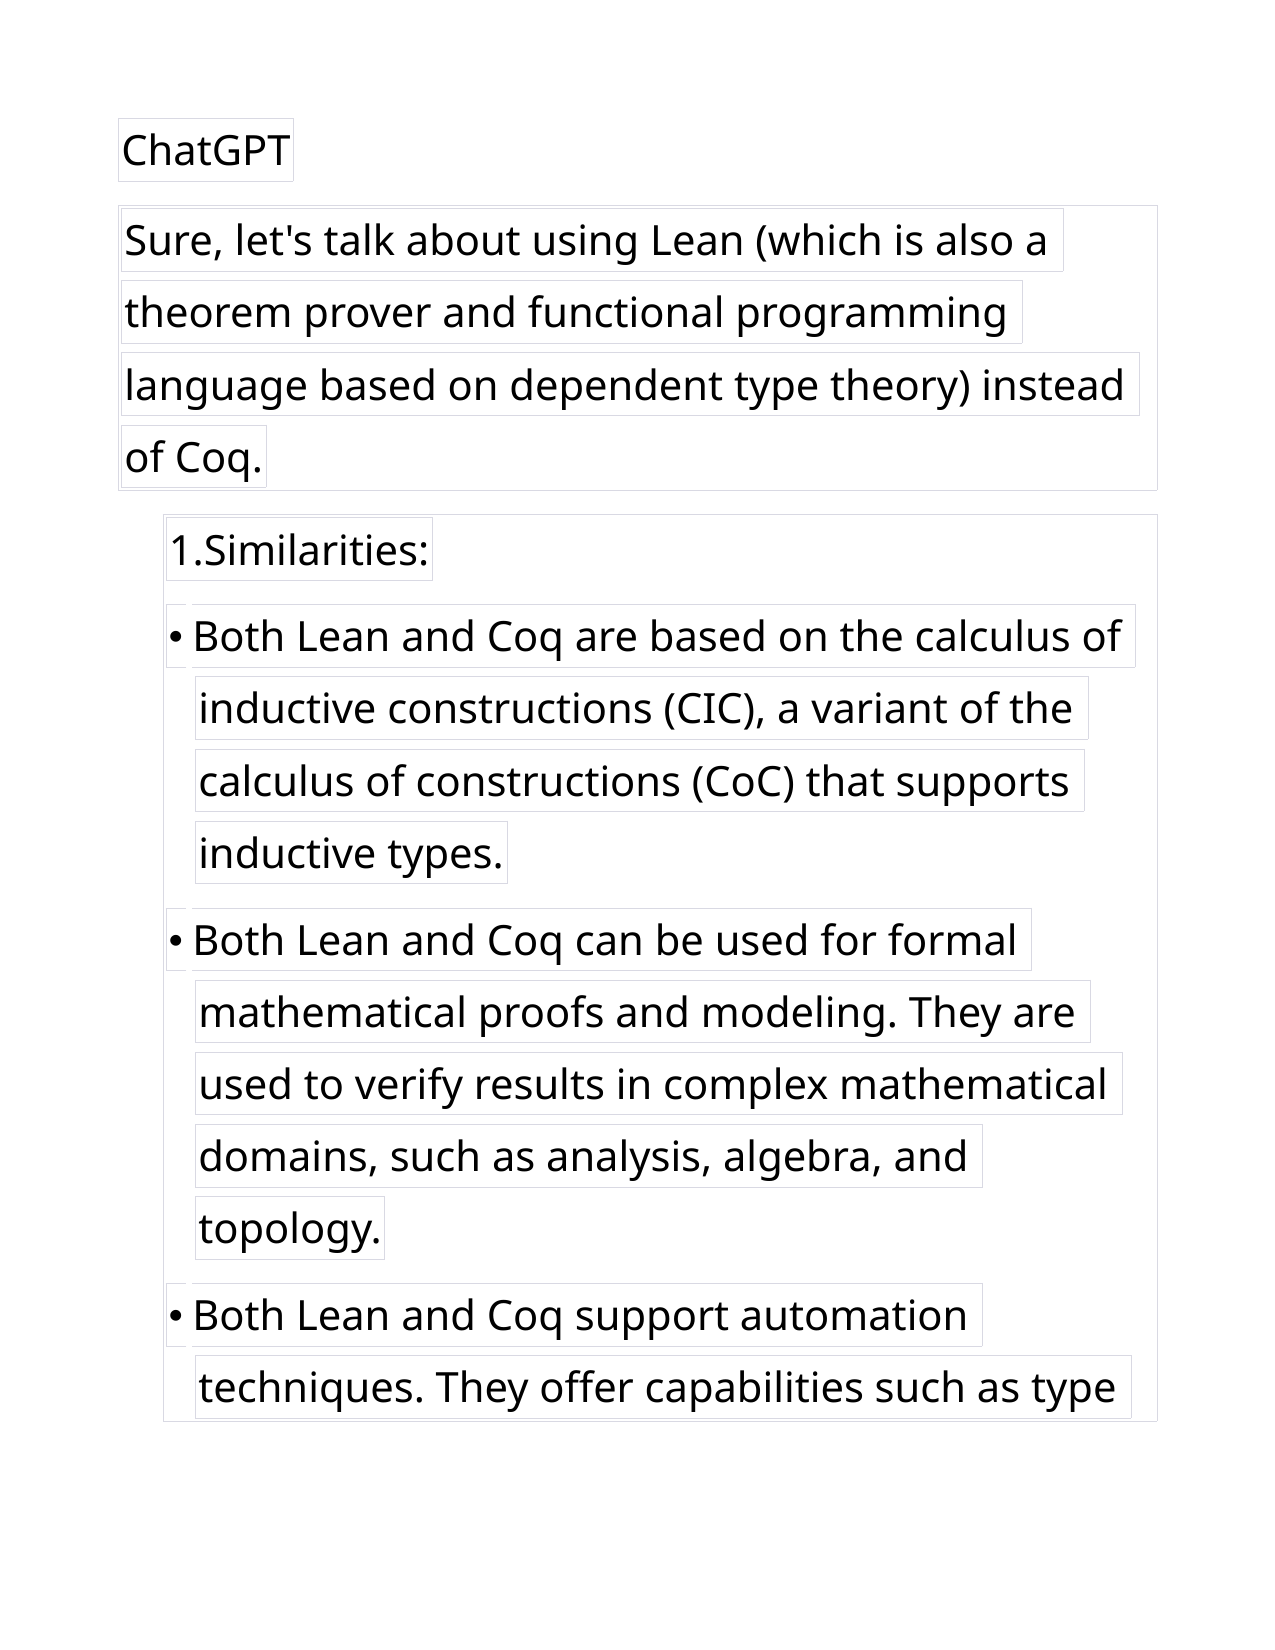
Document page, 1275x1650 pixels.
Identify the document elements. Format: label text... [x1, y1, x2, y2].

text [294, 118, 1157, 181]
list Both Lean and Coq support automation techniques. They offer capabilities such as type [164, 1280, 1157, 1421]
list Both Lean and Coq are based on the calculus of inductive constructions (CIC), a variant of the calculus of constructions (CoC) that supports inductive types. [164, 601, 1157, 883]
text ChatGPT [119, 119, 293, 181]
list Both Lean and Coq can be used for formal mathematical proofs and modeling. They are used to verify results in complex mathematical domains, such as analysis, algebra, and topology. [164, 904, 1157, 1259]
text Sure, let's talk about using Lean (which is also a theorem prover and functional programming language based on dependent type theory) instead of Coq. [119, 206, 1157, 490]
list Similarities: [164, 515, 1157, 580]
